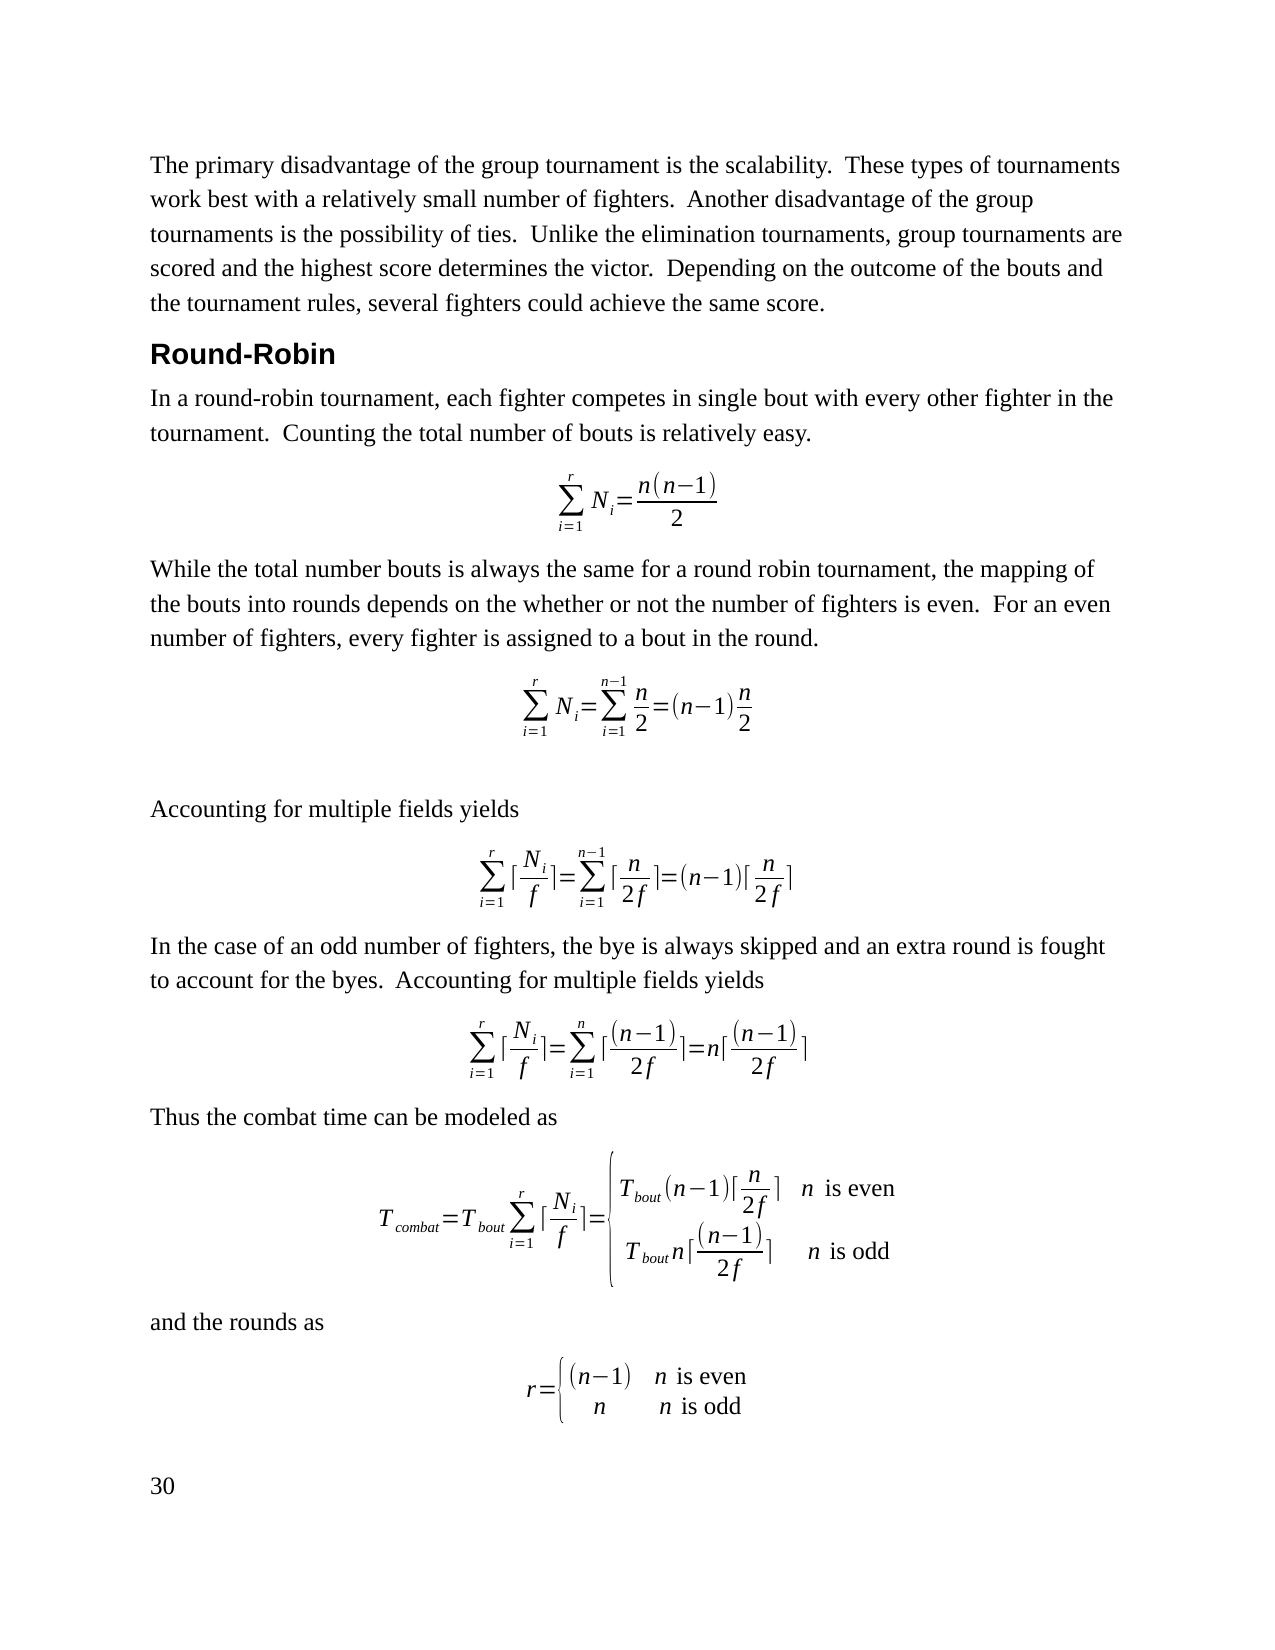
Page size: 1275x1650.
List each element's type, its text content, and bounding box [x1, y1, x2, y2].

text While the total number bouts is always the same for a round robin tournament, the mapping of the bouts into rounds depends on the whether or not the number of fighters is even. For an even number of fighters, every fighter is assigned to a bout in the round. [150, 554, 1125, 652]
text In the case of an odd number of fighters, the bye is always skipped and an extra round is fought to account for the byes. Accounting for multiple fields yields [150, 931, 1125, 994]
subtitle Round-Robin [150, 337, 1125, 371]
text Accounting for multiple fields yields [150, 760, 1125, 823]
text In a round-robin tournament, each fighter competes in single bout with every other fighter in the tournament. Counting the total number of bouts is relatively easy. [150, 383, 1125, 446]
text Thus the combat time can be modeled as [150, 1102, 1125, 1131]
text and the rounds as [150, 1307, 1125, 1336]
text The primary disadvantage of the group tournament is the scalability. These types of tournaments work best with a relatively small number of fighters. Another disadvantage of the group tournaments is the possibility of ties. Unlike the elimination tournaments, group tournaments are scored and the highest score determines the victor. Depending on the outcome of the bouts and the tournament rules, several fighters could achieve the same score. [150, 150, 1125, 317]
